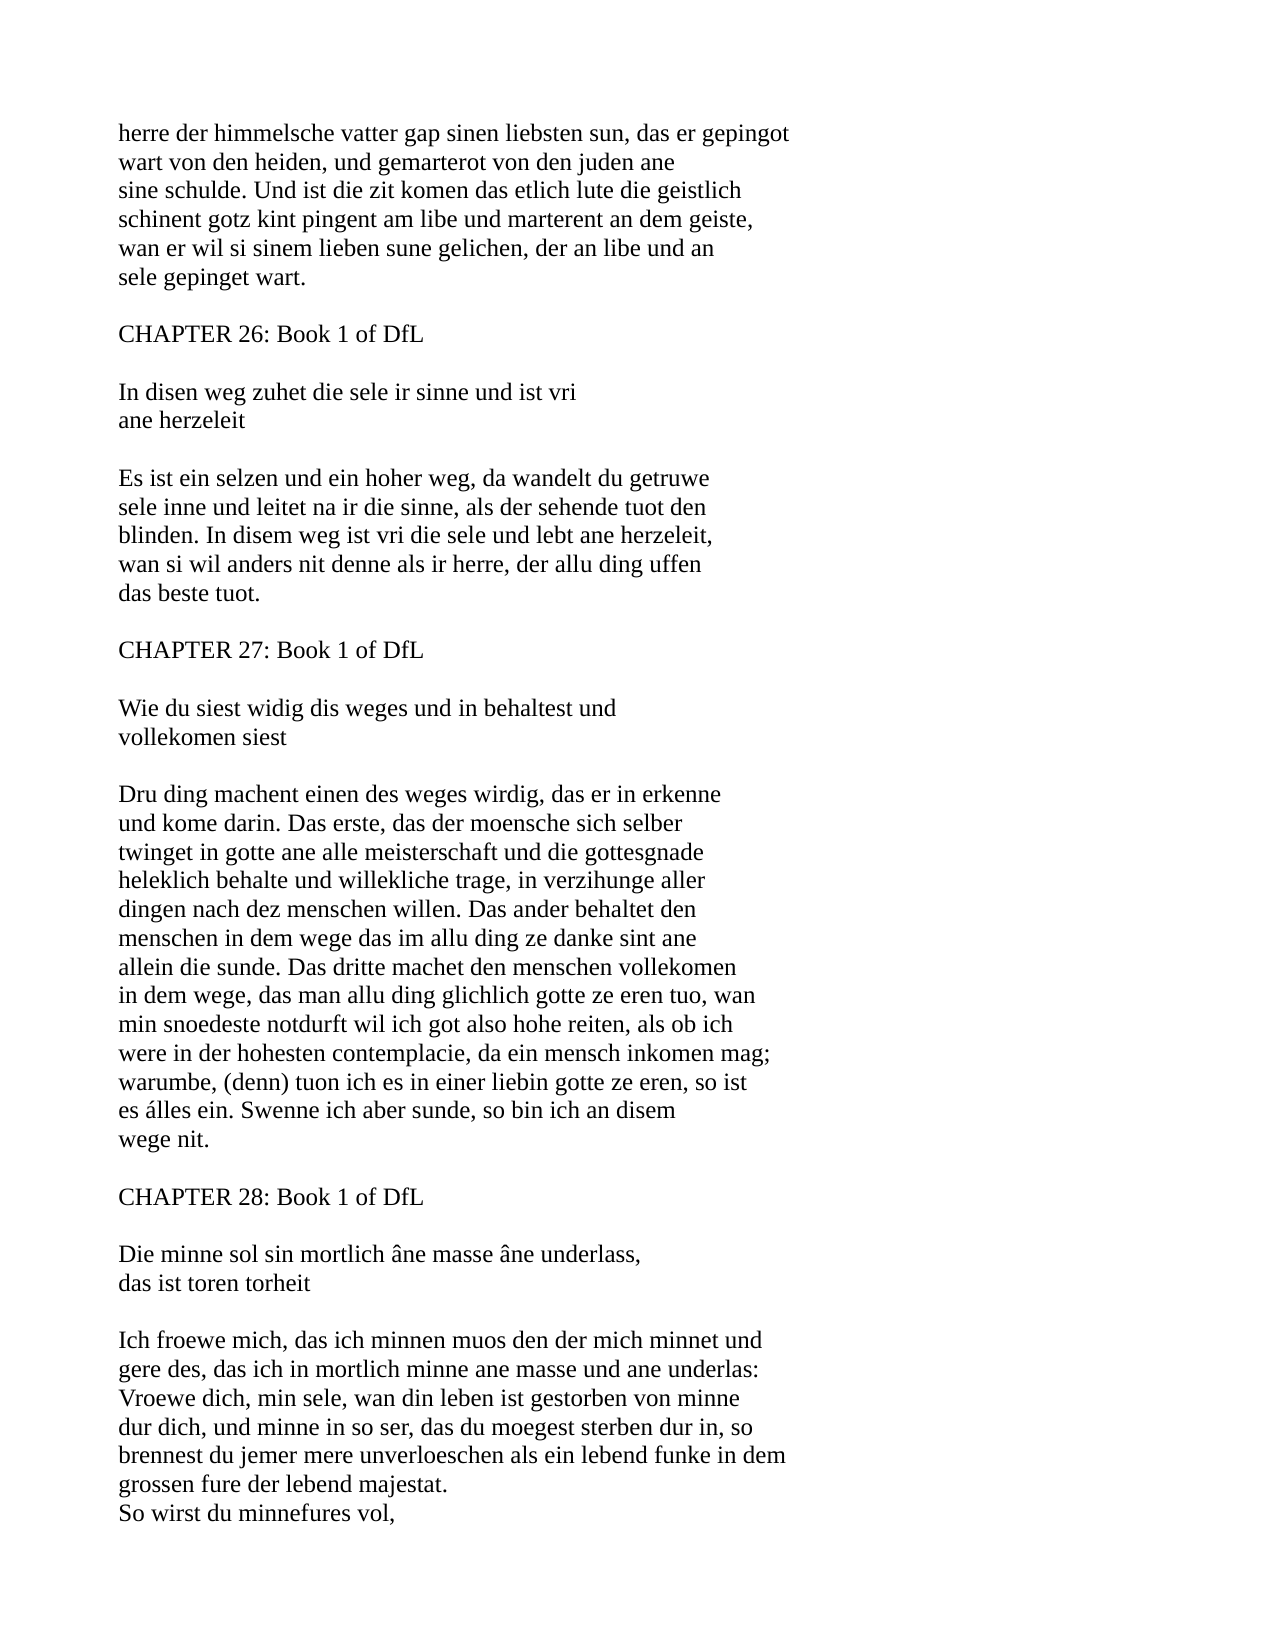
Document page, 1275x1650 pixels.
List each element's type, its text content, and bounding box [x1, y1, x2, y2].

text blinden. In disem weg ist vri die sele und lebt ane herzeleit, [118, 521, 1157, 549]
text Es ist ein selzen und ein hoher weg, da wandelt du getruwe [118, 463, 1157, 492]
text So wirst du minnefures vol, [118, 1498, 1157, 1527]
text CHAPTER 27: Book 1 of DfL [118, 636, 1157, 664]
text brennest du jemer mere unverloeschen als ein lebend funke in dem [118, 1441, 1157, 1469]
text wan er wil si sinem lieben sune gelichen, der an libe und an [118, 233, 1157, 262]
text CHAPTER 26: Book 1 of DfL [118, 319, 1157, 348]
text und kome darin. Das erste, das der moensche sich selber [118, 808, 1157, 837]
text sele inne und leitet na ir die sinne, als der sehende tuot den [118, 492, 1157, 521]
text warumbe, (denn) tuon ich es in einer liebin gotte ze eren, so ist [118, 1067, 1157, 1096]
text ane herzeleit [118, 406, 1157, 434]
text das beste tuot. [118, 578, 1157, 607]
text vollekomen siest [118, 722, 1157, 751]
text in dem wege, das man allu ding glichlich gotte ze eren tuo, wan [118, 981, 1157, 1009]
text herre der himmelsche vatter gap sinen liebsten sun, das er gepingot [118, 118, 1157, 147]
text twinget in gotte ane alle meisterschaft und die gottesgnade [118, 837, 1157, 866]
text schinent gotz kint pingent am libe und marterent an dem geiste, [118, 204, 1157, 233]
text es álles ein. Swenne ich aber sunde, so bin ich an disem [118, 1096, 1157, 1124]
text CHAPTER 28: Book 1 of DfL [118, 1182, 1157, 1211]
text Dru ding machent einen des weges wirdig, das er in erkenne [118, 779, 1157, 808]
text were in der hohesten contemplacie, da ein mensch inkomen mag; [118, 1038, 1157, 1067]
text sine schulde. Und ist die zit komen das etlich lute die geistlich [118, 176, 1157, 204]
text gere des, das ich in mortlich minne ane masse und ane underlas: [118, 1354, 1157, 1383]
text In disen weg zuhet die sele ir sinne und ist vri [118, 377, 1157, 406]
text wege nit. [118, 1124, 1157, 1153]
text Die minne sol sin mortlich âne masse âne underlass, [118, 1239, 1157, 1268]
text allein die sunde. Das dritte machet den menschen vollekomen [118, 952, 1157, 981]
text Vroewe dich, min sele, wan din leben ist gestorben von minne [118, 1383, 1157, 1412]
text heleklich behalte und willekliche trage, in verzihunge aller [118, 866, 1157, 894]
text Wie du siest widig dis weges und in behaltest und [118, 693, 1157, 722]
text sele gepinget wart. [118, 262, 1157, 291]
text dur dich, und minne in so ser, das du moegest sterben dur in, so [118, 1412, 1157, 1441]
text dingen nach dez menschen willen. Das ander behaltet den [118, 894, 1157, 923]
text wan si wil anders nit denne als ir herre, der allu ding uffen [118, 549, 1157, 578]
text menschen in dem wege das im allu ding ze danke sint ane [118, 923, 1157, 952]
text wart von den heiden, und gemarterot von den juden ane [118, 147, 1157, 176]
text das ist toren torheit [118, 1268, 1157, 1297]
text grossen fure der lebend majestat. [118, 1469, 1157, 1498]
text Ich froewe mich, das ich minnen muos den der mich minnet und [118, 1326, 1157, 1354]
text min snoedeste notdurft wil ich got also hohe reiten, als ob ich [118, 1009, 1157, 1038]
